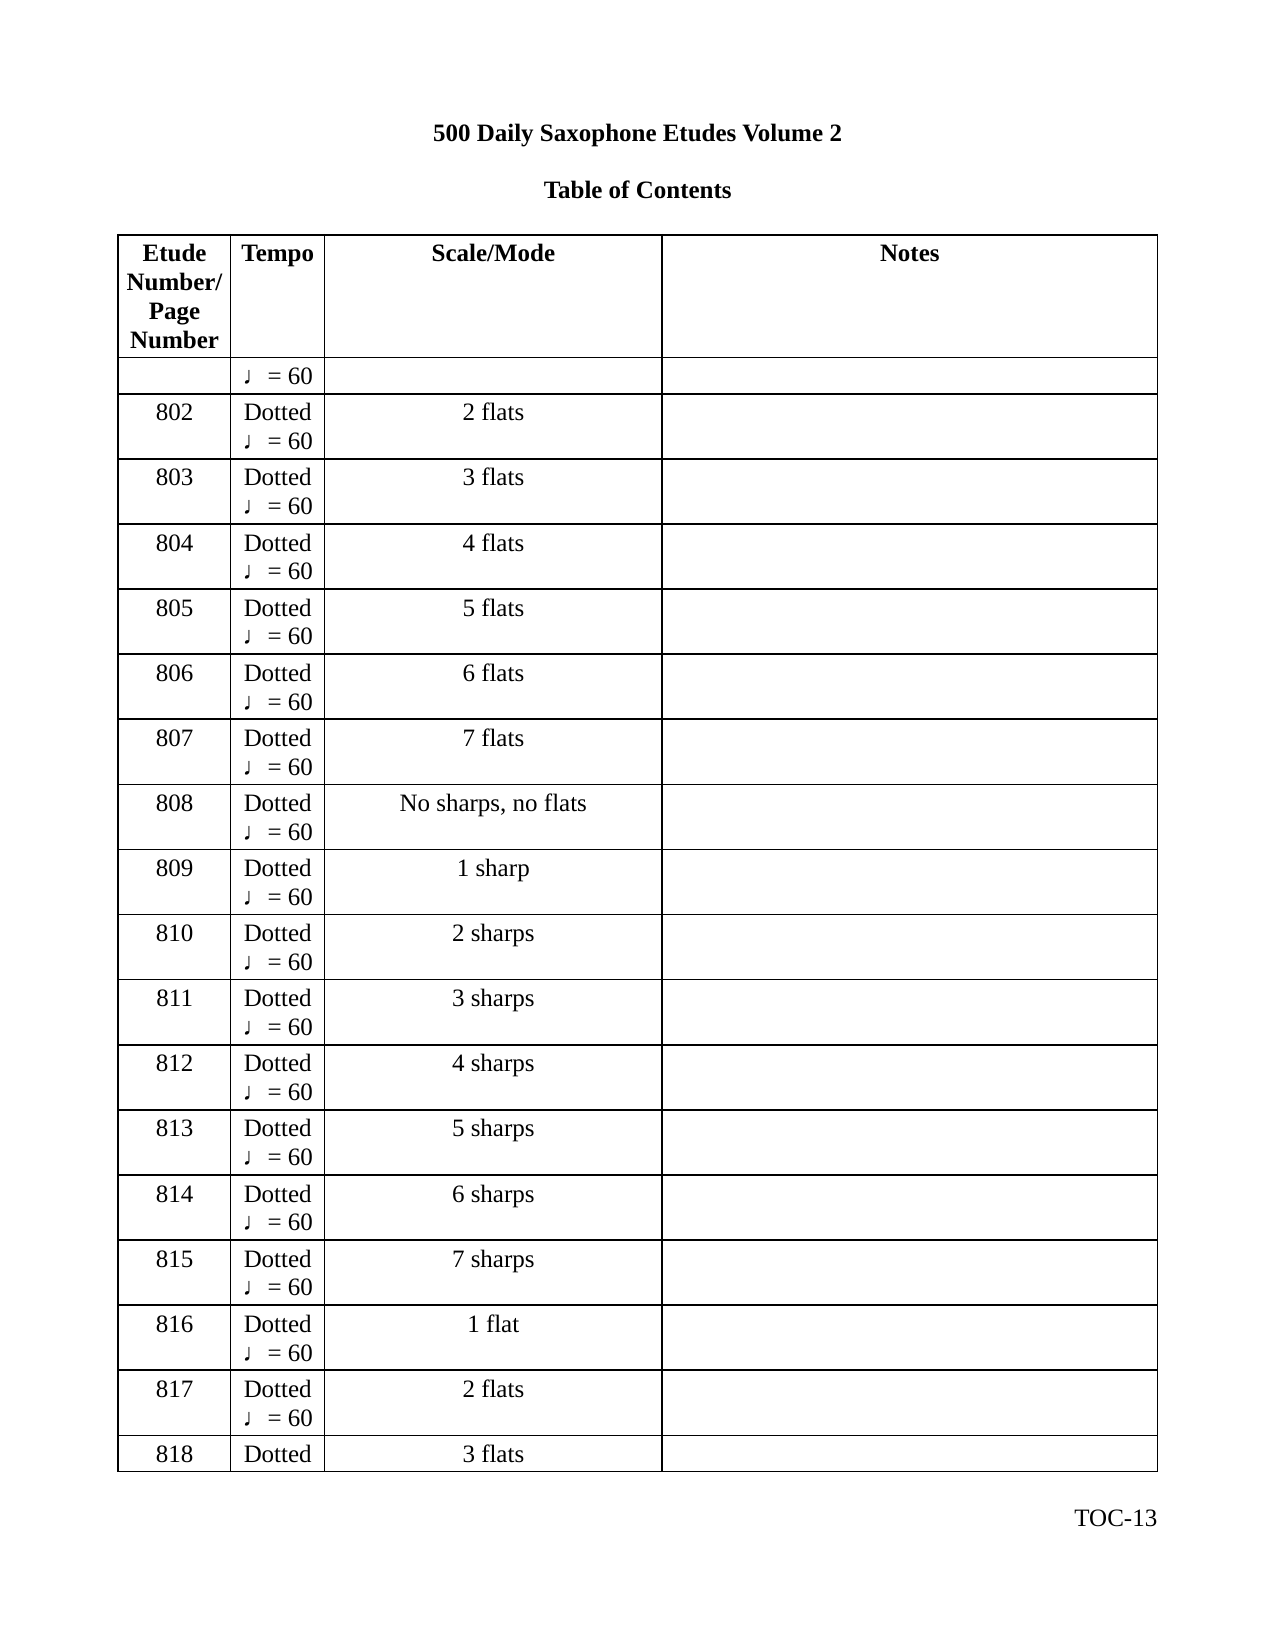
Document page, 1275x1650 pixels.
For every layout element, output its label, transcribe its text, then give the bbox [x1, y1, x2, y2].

table_cell [663, 395, 1157, 458]
table_cell 5 sharps [325, 1111, 661, 1174]
table_cell 6 sharps [325, 1176, 661, 1239]
table_cell [663, 980, 1157, 1044]
table_cell 809 [119, 850, 230, 914]
table_cell [663, 1046, 1157, 1109]
table_cell Dotted ♩= 60 [231, 850, 324, 914]
table_cell Dotted ♩= 60 [231, 525, 324, 588]
table_header Tempo [231, 236, 324, 356]
table_cell 4 sharps [325, 1046, 661, 1109]
table_cell 805 [119, 590, 230, 653]
table_cell 6 flats [325, 655, 661, 718]
table_cell Dotted [231, 1436, 324, 1471]
table_cell 1 sharp [325, 850, 661, 914]
table_header Notes [663, 236, 1157, 356]
table_cell [663, 1111, 1157, 1174]
table_cell Dotted ♩= 60 [231, 980, 324, 1044]
table_cell 1 flat [325, 1306, 661, 1369]
table_cell Dotted ♩= 60 [231, 1046, 324, 1109]
table_cell 802 [119, 395, 230, 458]
table_cell [663, 460, 1157, 523]
table_cell 3 sharps [325, 980, 661, 1044]
table_cell Dotted ♩= 60 [231, 720, 324, 783]
table_cell 3 flats [325, 1436, 661, 1471]
table_cell [663, 720, 1157, 783]
table_cell [663, 915, 1157, 979]
table_cell [663, 1241, 1157, 1304]
table_cell [663, 1371, 1157, 1434]
table_cell [663, 1306, 1157, 1369]
table_cell Dotted ♩= 60 [231, 1111, 324, 1174]
table_cell [663, 358, 1157, 393]
table_cell [663, 655, 1157, 718]
table_cell [663, 525, 1157, 588]
table_cell Dotted ♩= 60 [231, 395, 324, 458]
table_cell 5 flats [325, 590, 661, 653]
table_header Etude Number/ Page Number [119, 236, 230, 356]
table_cell 806 [119, 655, 230, 718]
table_cell 813 [119, 1111, 230, 1174]
table_cell Dotted ♩= 60 [231, 785, 324, 848]
table_cell 814 [119, 1176, 230, 1239]
table_cell 811 [119, 980, 230, 1044]
table_cell 808 [119, 785, 230, 848]
table_cell Dotted ♩= 60 [231, 1176, 324, 1239]
table_cell 7 sharps [325, 1241, 661, 1304]
table_cell [663, 1436, 1157, 1471]
table_cell Dotted ♩= 60 [231, 590, 324, 653]
table_cell 2 sharps [325, 915, 661, 979]
table_cell 2 flats [325, 395, 661, 458]
table_cell [325, 358, 661, 393]
table_cell Dotted ♩= 60 [231, 1306, 324, 1369]
table_cell 816 [119, 1306, 230, 1369]
table_cell Dotted ♩= 60 [231, 1241, 324, 1304]
table_cell 7 flats [325, 720, 661, 783]
table_cell Dotted ♩= 60 [231, 460, 324, 523]
table_cell 803 [119, 460, 230, 523]
table_cell 3 flats [325, 460, 661, 523]
table_cell 807 [119, 720, 230, 783]
table_cell No sharps, no flats [325, 785, 661, 848]
table_cell Dotted ♩= 60 [231, 915, 324, 979]
table_cell 2 flats [325, 1371, 661, 1434]
table_cell ♩= 60 [231, 358, 324, 393]
table_cell 818 [119, 1436, 230, 1471]
table_cell 817 [119, 1371, 230, 1434]
table_cell 815 [119, 1241, 230, 1304]
table_cell Dotted ♩= 60 [231, 655, 324, 718]
table_cell [119, 358, 230, 393]
table_cell 810 [119, 915, 230, 979]
table_cell Dotted ♩= 60 [231, 1371, 324, 1434]
table_cell [663, 785, 1157, 848]
table_header Scale/Mode [325, 236, 661, 356]
table_cell 4 flats [325, 525, 661, 588]
table_cell [663, 1176, 1157, 1239]
table_cell 804 [119, 525, 230, 588]
table_cell [663, 590, 1157, 653]
table_cell 812 [119, 1046, 230, 1109]
table_cell [663, 850, 1157, 914]
